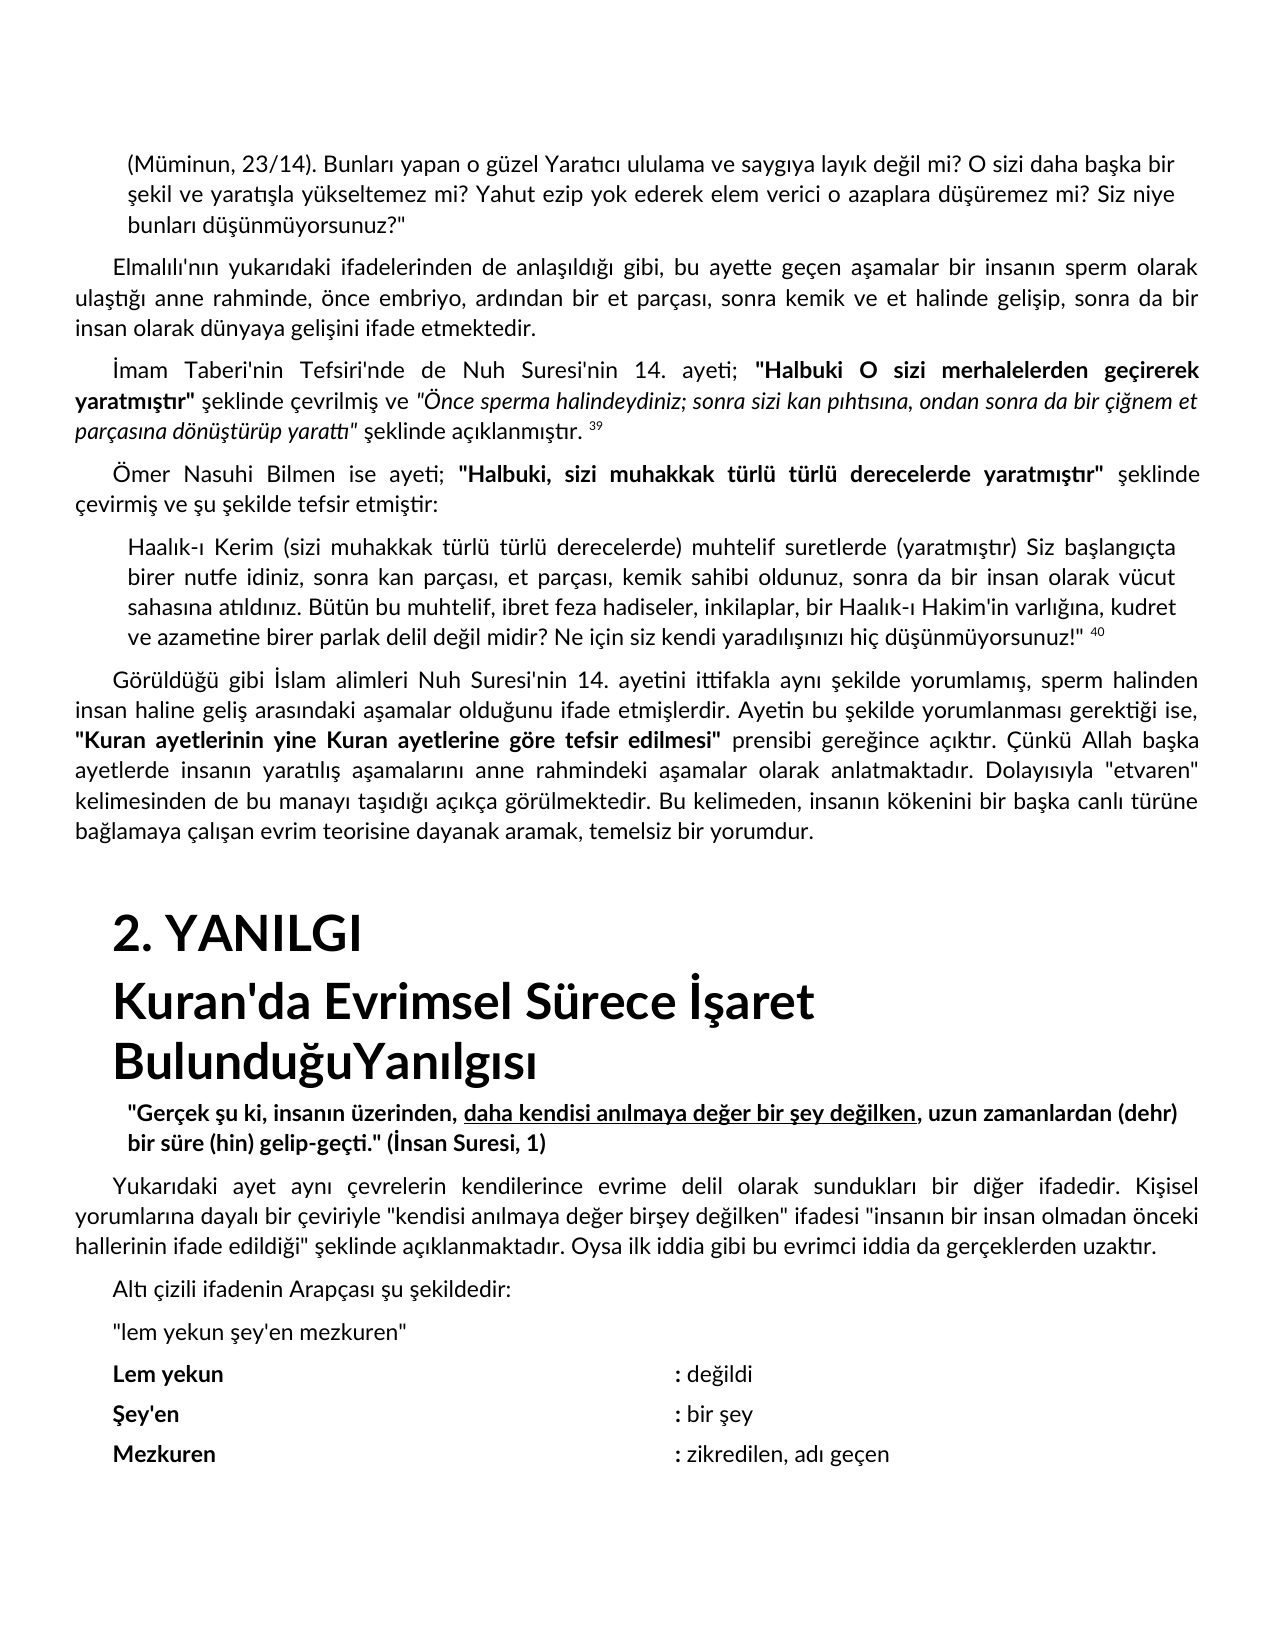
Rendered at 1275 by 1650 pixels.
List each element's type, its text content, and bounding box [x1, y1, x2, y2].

table_cell Şey'en [75, 1400, 637, 1440]
text Görüldüğü gibi İslam alimleri Nuh Suresi'nin 14. ayetini ittifakla aynı şekilde yorumlamış, sperm halinden insan haline geliş arasındaki aşamalar olduğunu ifade etmişlerdir. Ayetin bu şekilde yorumlanması gerektiği ise, "Kuran ayetlerinin yine Kuran ayetlerine göre tefsir edilmesi" prensibi gereğince açıktır. Çünkü Allah başka ayetlerde insanın yaratılış aşamalarını anne rahmindeki aşamalar olarak anlatmaktadır. Dolayısıyla "etvaren" kelimesinden de bu manayı taşıdığı açıkça görülmektedir. Bu kelimeden, insanın kökenini bir başka canlı türüne bağlamaya çalışan evrim teorisine dayanak aramak, temelsiz bir yorumdur. [75, 666, 1200, 844]
text Yukarıdaki ayet aynı çevrelerin kendilerince evrime delil olarak sundukları bir diğer ifadedir. Kişisel yorumlarına dayalı bir çeviriyle "kendisi anılmaya değer birşey değilken" ifadesi "insanın bir insan olmadan önceki hallerinin ifade edildiği" şeklinde açıklanmaktadır. Oysa ilk iddia gibi bu evrimci iddia da gerçeklerden uzaktır. [75, 1172, 1200, 1259]
text Altı çizili ifadenin Arapçası şu şekildedir: [75, 1275, 1200, 1302]
text İmam Taberi'nin Tefsiri'nde de Nuh Suresi'nin 14. ayeti; "Halbuki O sizi merhalelerden geçirerek yaratmıştır" şeklinde çevrilmiş ve "Önce sperma halindeydiniz; sonra sizi kan pıhtısına, ondan sonra da bir çiğnem et parçasına dönüştürüp yarattı" şeklinde açıklanmıştır. 39 [75, 356, 1200, 444]
table_cell : bir şey [638, 1400, 1200, 1440]
text Haalık-ı Kerim (sizi muhakkak türlü türlü derecelerde) muhtelif suretlerde (yaratmıştır) Siz başlangıçta birer nutfe idiniz, sonra kan parçası, et parçası, kemik sahibi oldunuz, sonra da bir insan olarak vücut sahasına atıldınız. Bütün bu muhtelif, ibret feza hadiseler, inkilaplar, bir Haalık-ı Hakim'in varlığına, kudret ve azametine birer parlak delil değil midir? Ne için siz kendi yaradılışınızı hiç düşünmüyorsunuz!" 40 [127, 532, 1177, 650]
subtitle Kuran'da Evrimsel Sürece İşaret BulunduğuYanılgısı [112, 970, 1200, 1090]
table_cell : zikredilen, adı geçen [638, 1440, 1200, 1480]
table_header Lem yekun [75, 1360, 637, 1400]
table_cell Mezkuren [75, 1440, 637, 1480]
text "Gerçek şu ki, insanın üzerinden, daha kendisi anılmaya değer bir şey değilken, uzun zamanlardan (dehr) bir süre (hin) gelip-geçti." (İnsan Suresi, 1) [127, 1099, 1177, 1156]
text Ömer Nasuhi Bilmen ise ayeti; "Halbuki, sizi muhakkak türlü türlü derecelerde yaratmıştır" şeklinde çevirmiş ve şu şekilde tefsir etmiştir: [75, 459, 1200, 517]
text "lem yekun şey'en mezkuren" [75, 1317, 1200, 1345]
text Elmalılı'nın yukarıdaki ifadelerinden de anlaşıldığı gibi, bu ayette geçen aşamalar bir insanın sperm olarak ulaştığı anne rahminde, önce embriyo, ardından bir et parçası, sonra kemik ve et halinde gelişip, sonra da bir insan olarak dünyaya gelişini ifade etmektedir. [75, 253, 1200, 341]
subtitle 2. YANILGI [112, 902, 1200, 962]
text (Müminun, 23/14). Bunları yapan o güzel Yaratıcı ululama ve saygıya layık değil mi? O sizi daha başka bir şekil ve yaratışla yükseltemez mi? Yahut ezip yok ederek elem verici o azaplara düşüremez mi? Siz niye bunları düşünmüyorsunuz?" [127, 150, 1177, 238]
table_header : değildi [638, 1360, 1200, 1400]
